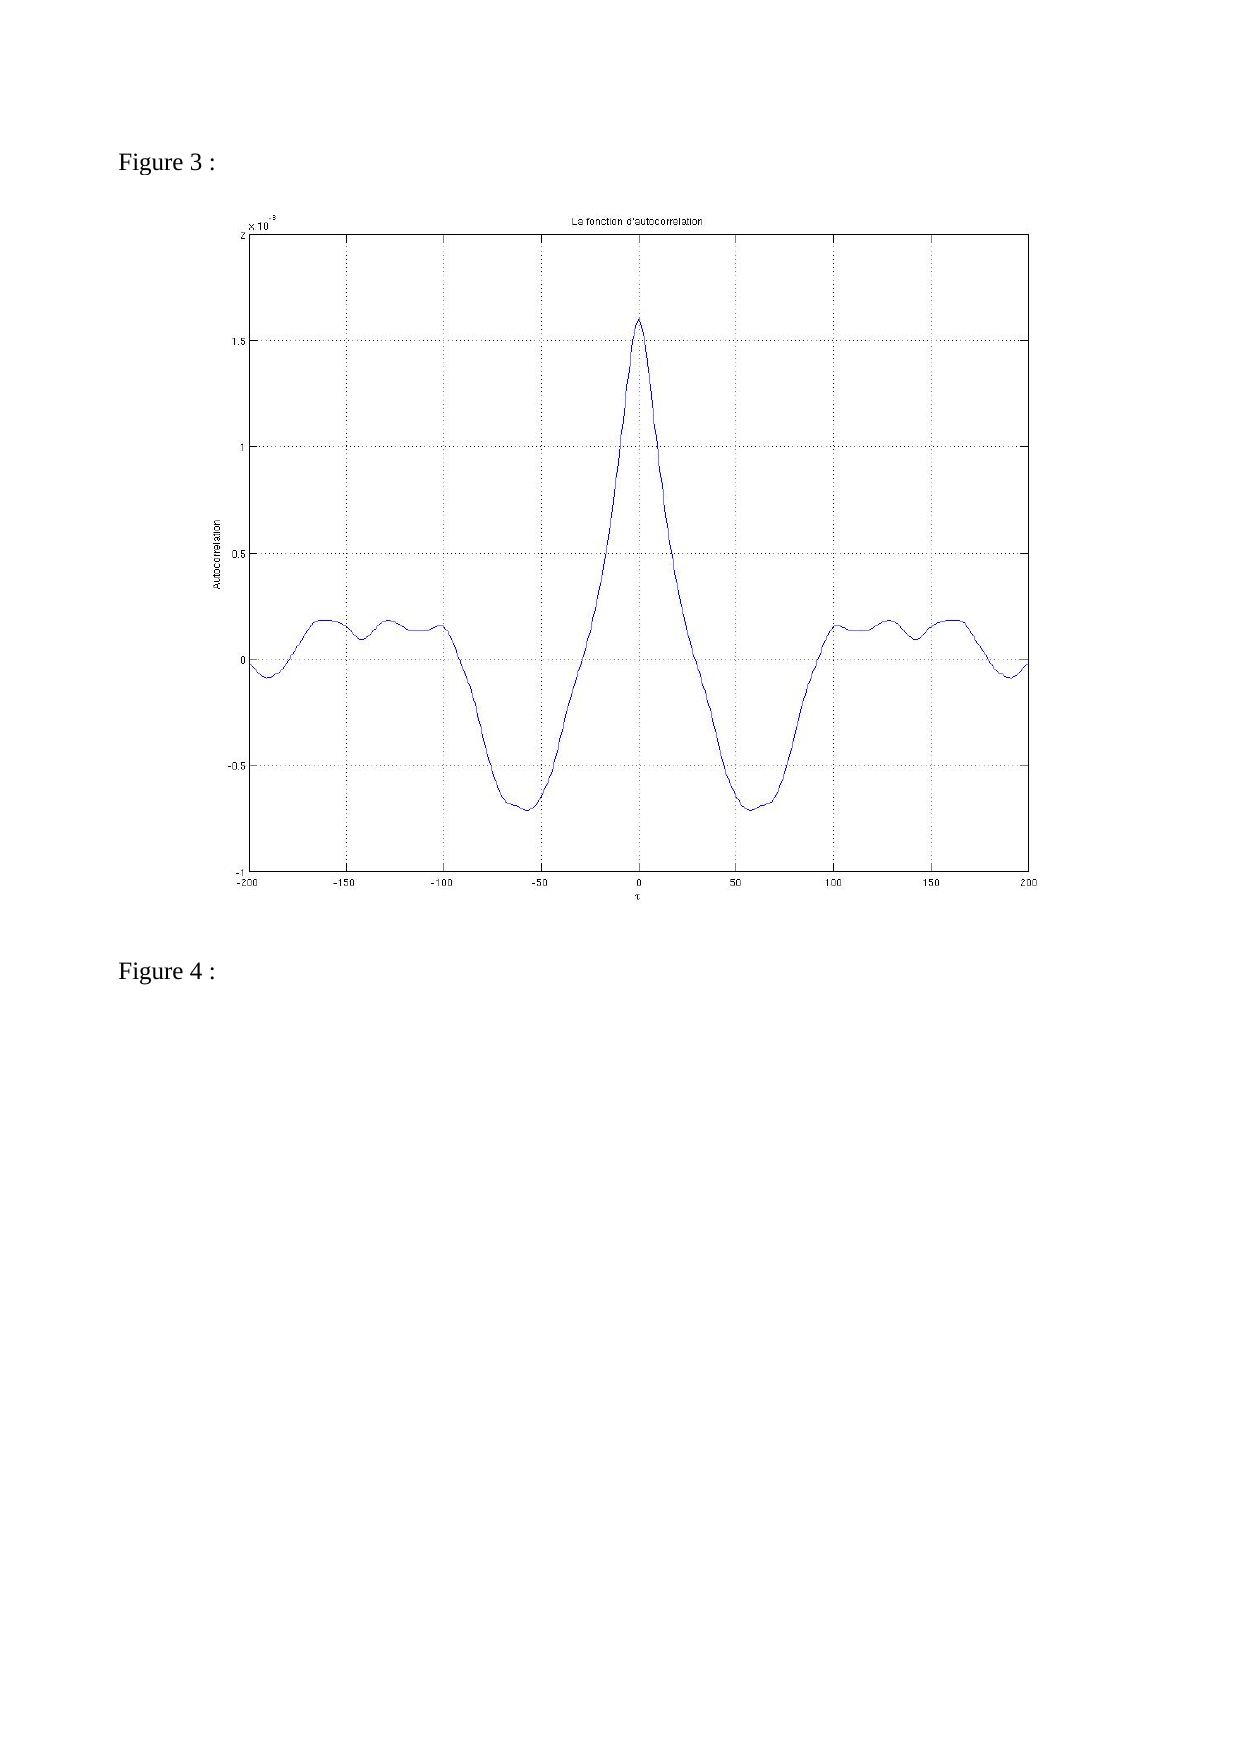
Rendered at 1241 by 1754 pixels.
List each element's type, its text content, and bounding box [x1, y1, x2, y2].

text Figure 4 : [118, 957, 1122, 985]
text Figure 3 : [118, 147, 1122, 175]
picture [118, 175, 1123, 957]
